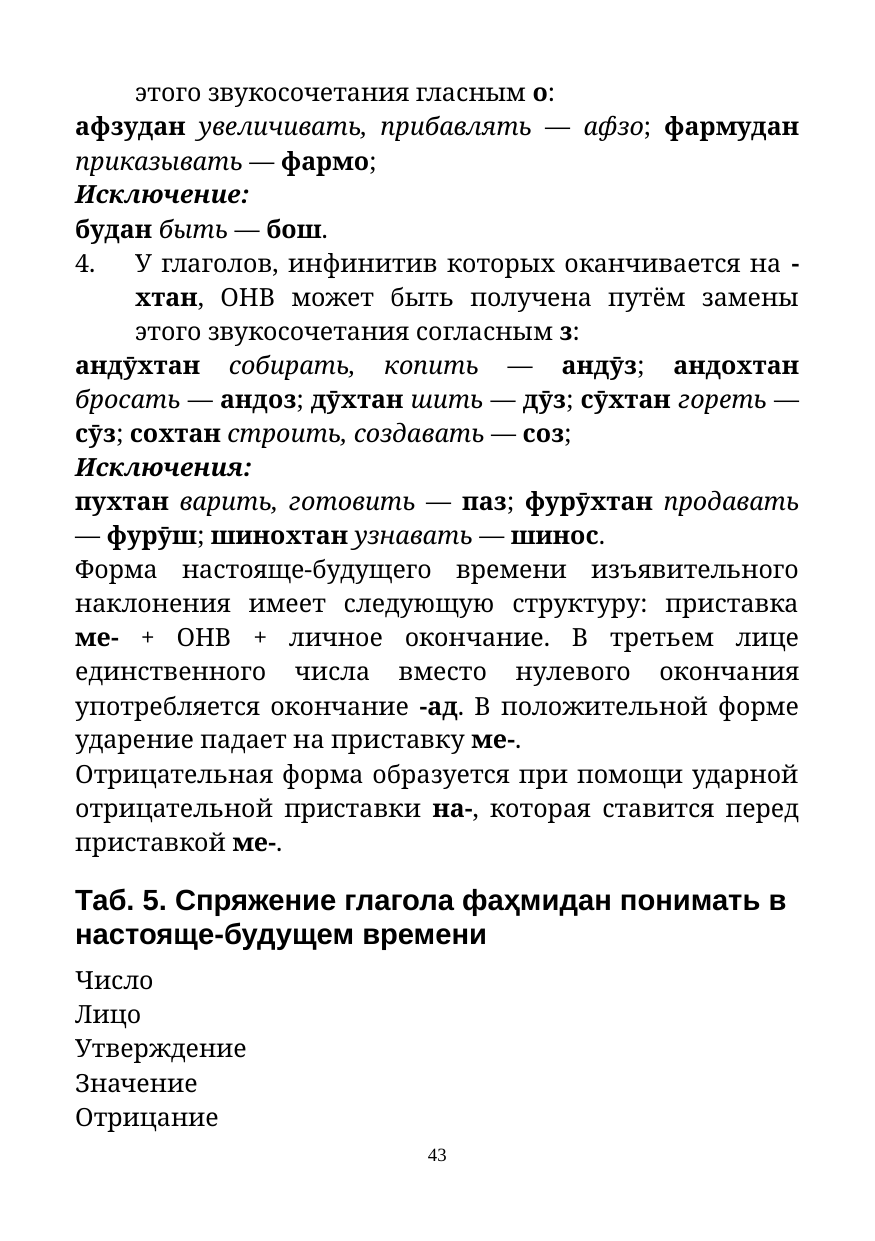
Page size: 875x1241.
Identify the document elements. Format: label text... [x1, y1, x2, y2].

text афзудан увеличивать, прибавлять — афзо; фармудан приказы­вать — фармо; [75, 109, 799, 177]
subtitle Таб. 5. Спряжение глагола фаҳмидан понимать в настояще-будущем времени [75, 883, 799, 951]
text Отрицательная форма образуется при помощи ударной отрицатель­ной приставки на-, которая ставится перед приставкой ме-. [75, 756, 799, 858]
text будан быть — бош. [75, 211, 799, 245]
text Исключения: [75, 450, 799, 484]
list этого звукосочетания глас­ным о: [75, 75, 799, 109]
list У глаголов, инфинитив которых оканчивается на -хтан, ОНВ может быть получена путём замены этого звукосочетания со­гласным з: [75, 245, 799, 347]
text Значение [75, 1065, 799, 1099]
text пухтан варить, готовить — паз; фурӯхтан продавать — фурӯш; шинохтан узнавать — шинос. [75, 484, 799, 552]
text Утверждение [75, 1031, 799, 1065]
text Отрицание [75, 1099, 799, 1133]
text андӯхтан собирать, копить — андӯз; андохтан бросать — андоз; дӯхтан шить — дӯз; сӯхтан гореть — сӯз; сохтан строить, созда­вать — соз; [75, 347, 799, 450]
text Форма настояще-будущего времени изъявительного наклонения имеет следующую структуру: приставка ме- + ОНВ + личное окон­чание. В третьем лице единственного числа вместо нулевого оконча­ния употребляется окончание -ад. В положительной форме ударе­ние падает на приставку ме-. [75, 552, 799, 756]
text Число [75, 963, 799, 997]
text Исключение: [75, 177, 799, 211]
text Лицо [75, 997, 799, 1031]
